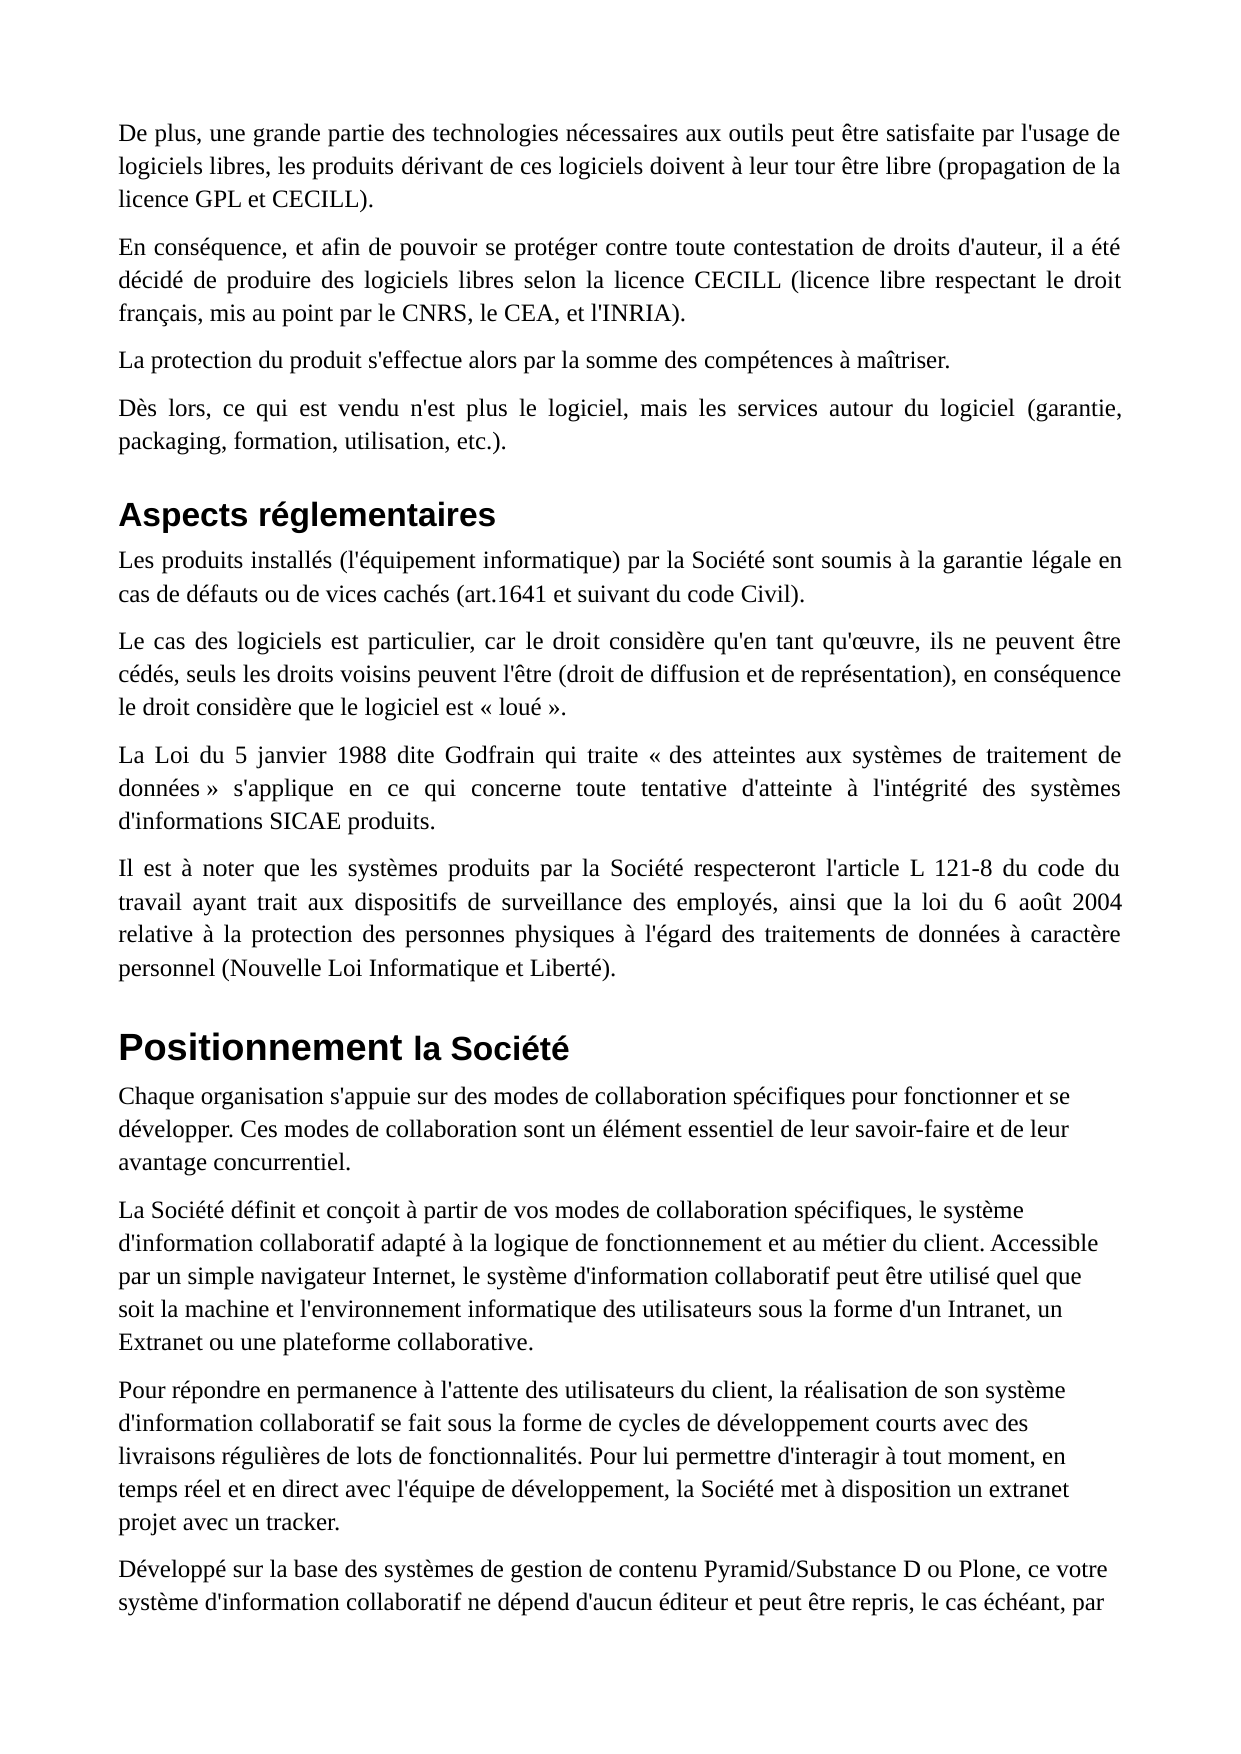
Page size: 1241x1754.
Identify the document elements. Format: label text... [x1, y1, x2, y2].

text Pour répondre en permanence à l'attente des utilisateurs du client, la réalisation de son système d'information collaboratif se fait sous la forme de cycles de développement courts avec des livraisons régulières de lots de fonctionnalités. Pour lui permettre d'interagir à tout moment, en temps réel et en direct avec l'équipe de développement, la Société met à disposition un extranet projet avec un tracker. [118, 1375, 1122, 1536]
text Les produits installés (l'équipement informatique) par la Société sont soumis à la garantie légale en cas de défauts ou de vices cachés (art.1641 et suivant du code Civil). [118, 546, 1122, 607]
text Développé sur la base des systèmes de gestion de contenu Pyramid/Substance D ou Plone, ce votre système d'information collaboratif ne dépend d'aucun éditeur et peut être repris, le cas échéant, par [118, 1554, 1122, 1616]
text En conséquence, et afin de pouvoir se protéger contre toute contestation de droits d'auteur, il a été décidé de produire des logiciels libres selon la licence CECILL (licence libre respectant le droit français, mis au point par le CNRS, le CEA, et l'INRIA). [118, 232, 1122, 327]
text Chaque organisation s'appuie sur des modes de collaboration spécifiques pour fonctionner et se développer. Ces modes de collaboration sont un élément essentiel de leur savoir-faire et de leur avantage concurrentiel. [118, 1081, 1122, 1176]
text La Société définit et conçoit à partir de vos modes de collaboration spécifiques, le système d'information collaboratif adapté à la logique de fonctionnement et au métier du client. Accessible par un simple navigateur Internet, le système d'information collaboratif peut être utilisé quel que soit la machine et l'environnement informatique des utilisateurs sous la forme d'un Intranet, un Extranet ou une plateforme collaborative. [118, 1195, 1122, 1356]
text La protection du produit s'effectue alors par la somme des compétences à maîtriser. [118, 345, 1122, 374]
text De plus, une grande partie des technologies nécessaires aux outils peut être satisfaite par l'usage de logiciels libres, les produits dérivant de ces logiciels doivent à leur tour être libre (propagation de la licence GPL et CECILL). [118, 118, 1122, 213]
text Dès lors, ce qui est vendu n'est plus le logiciel, mais les services autour du logiciel (garantie, packaging, formation, utilisation, etc.). [118, 393, 1122, 455]
subtitle Aspects réglementaires [118, 494, 1122, 533]
text La Loi du 5 janvier 1988 dite Godfrain qui traite « des atteintes aux systèmes de traitement de données » s'applique en ce qui concerne toute tentative d'atteinte à l'intégrité des systèmes d'informations SICAE produits. [118, 740, 1122, 835]
text Il est à noter que les systèmes produits par la Société respecteront l'article L 121-8 du code du travail ayant trait aux dispositifs de surveillance des employés, ainsi que la loi du 6 août 2004 relative à la protection des personnes physiques à l'égard des traitements de données à caractère personnel (Nouvelle Loi Informatique et Liberté). [118, 853, 1122, 981]
text Le cas des logiciels est particulier, car le droit considère qu'en tant qu'œuvre, ils ne peuvent être cédés, seuls les droits voisins peuvent l'être (droit de diffusion et de représentation), en conséquence le droit considère que le logiciel est « loué ». [118, 626, 1122, 721]
subtitle Positionnement la Société [118, 1025, 1122, 1069]
